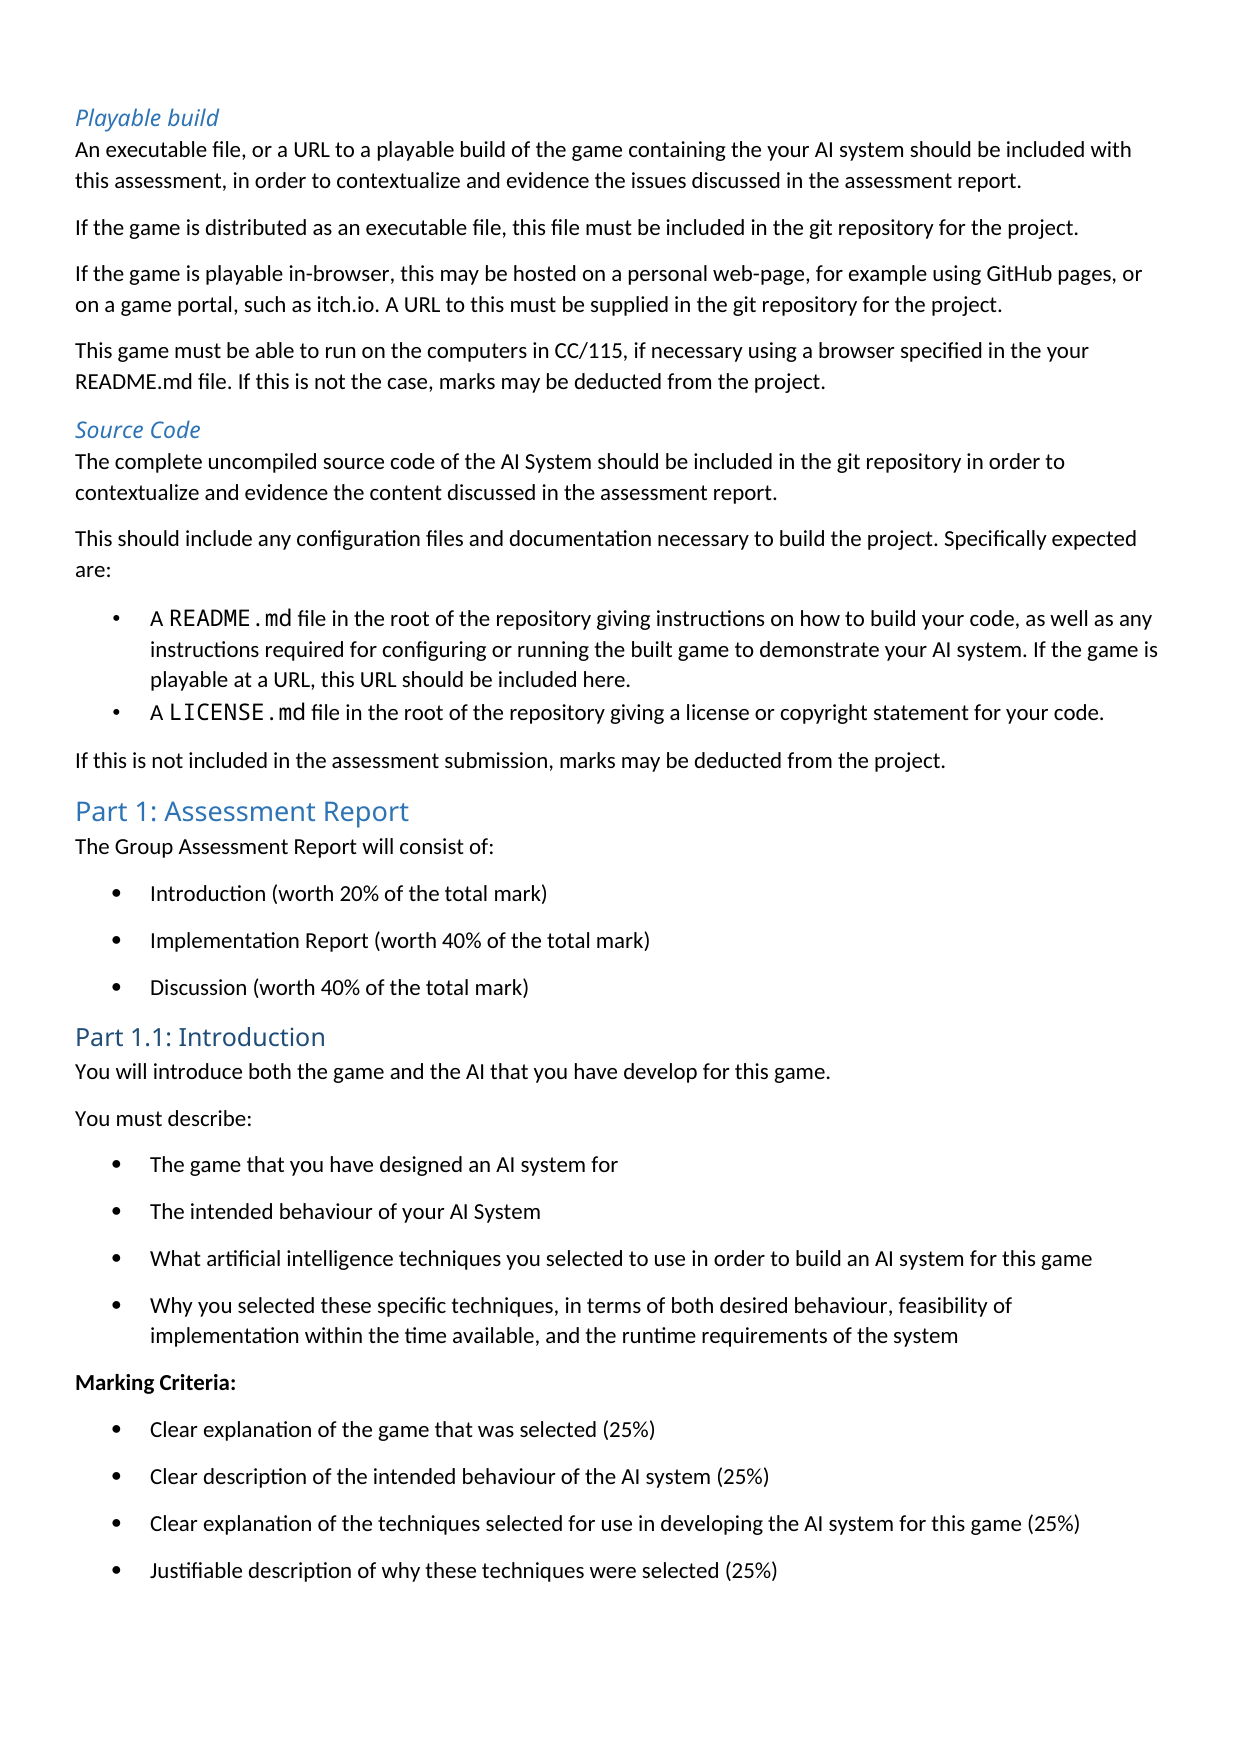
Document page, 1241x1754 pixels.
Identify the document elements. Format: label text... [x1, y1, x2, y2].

list A README.md file in the root of the repository giving instructions on how to build your code, as well as any instructions required for configuring or running the built game to demonstrate your AI system. If the game is playable at a URL, this URL should be included here. [112, 602, 1165, 693]
text You will introduce both the game and the AI that you have develop for this game. [75, 1057, 1165, 1085]
list Clear explanation of the game that was selected (25%) [112, 1415, 1165, 1443]
list The game that you have designed an AI system for [112, 1151, 1165, 1178]
subtitle Part 1.1: Introduction [75, 1020, 1165, 1054]
list Clear description of the intended behaviour of the AI system (25%) [112, 1462, 1165, 1490]
text This game must be able to run on the computers in CC/115, if necessary using a browser specified in the your README.md file. If this is not the case, marks may be deducted from the project. [75, 337, 1165, 395]
list Justifiable description of why these techniques were selected (25%) [112, 1556, 1165, 1584]
list What artificial intelligence techniques you selected to use in order to build an AI system for this game [112, 1244, 1165, 1272]
subtitle Source Code [75, 414, 1165, 445]
list Introduction (worth 20% of the total mark) [112, 879, 1165, 907]
text You must describe: [75, 1104, 1165, 1132]
list A LICENSE.md file in the root of the repository giving a license or copyright statement for your code. [112, 695, 1165, 727]
list Discussion (worth 40% of the total mark) [112, 973, 1165, 1001]
list The intended behaviour of your AI System [112, 1197, 1165, 1225]
text If the game is distributed as an executable file, this file must be included in the git repository for the project. [75, 213, 1165, 241]
text If this is not included in the assessment submission, marks may be deducted from the project. [75, 746, 1165, 774]
text The Group Assessment Report will consist of: [75, 832, 1165, 861]
list Clear explanation of the techniques selected for use in developing the AI system for this game (25%) [112, 1509, 1165, 1537]
list Implementation Report (worth 40% of the total mark) [112, 926, 1165, 954]
text This should include any configuration files and documentation necessary to build the project. Specifically expected are: [75, 524, 1165, 583]
text If the game is playable in-browser, this may be hosted on a personal web-page, for example using GitHub pages, or on a game portal, such as itch.io. A URL to this must be supplied in the git repository for the project. [75, 259, 1165, 318]
subtitle Part 1: Assessment Report [75, 793, 1165, 829]
list Why you selected these specific techniques, in terms of both desired behaviour, feasibility of implementation within the time available, and the runtime requirements of the system [112, 1291, 1165, 1349]
text The complete uncompiled source code of the AI System should be included in the git repository in order to contextualize and evidence the content discussed in the assessment report. [75, 447, 1165, 506]
text Marking Criteria: [75, 1368, 1165, 1396]
text An executable file, or a URL to a playable build of the game containing the your AI system should be included with this assessment, in order to contextualize and evidence the issues discussed in the assessment report. [75, 136, 1165, 194]
subtitle Playable build [75, 102, 1165, 133]
